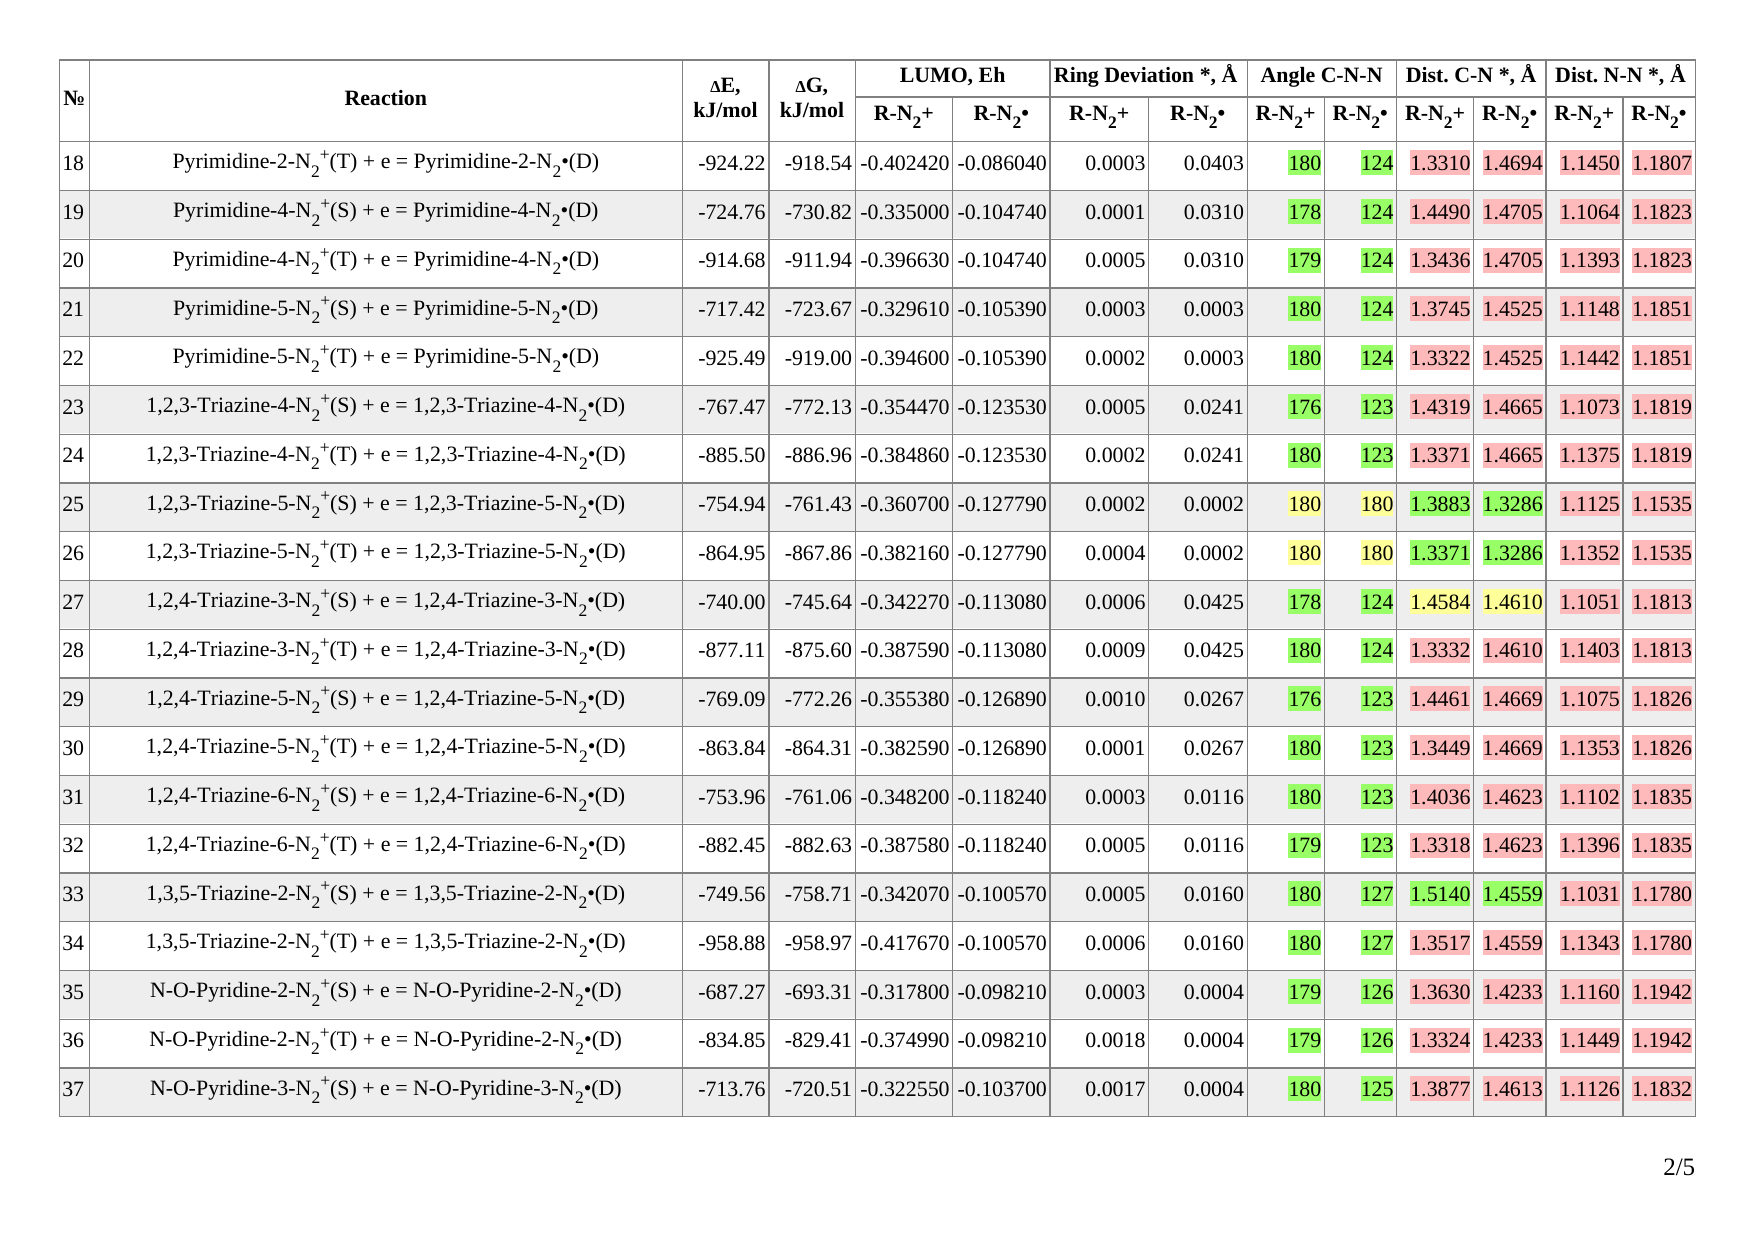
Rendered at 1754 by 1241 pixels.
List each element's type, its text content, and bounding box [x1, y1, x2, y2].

table_cell 27 [60, 581, 89, 628]
table_cell 0.0241 [1149, 435, 1247, 482]
table_cell 1.1813 [1624, 581, 1695, 628]
table_cell -717.42 [683, 289, 768, 336]
table_cell 1.1826 [1624, 727, 1695, 775]
table_cell 1.4613 [1474, 1069, 1545, 1116]
table_cell 1.1403 [1547, 630, 1622, 677]
table_cell N-O-Pyridine-2-N2+(T) + e = N-O-Pyridine-2-N2•(D) [90, 1020, 682, 1067]
table_cell N-O-Pyridine-2-N2+(S) + e = N-O-Pyridine-2-N2•(D) [90, 971, 682, 1018]
table_cell 124 [1325, 142, 1396, 190]
table_cell 1.1535 [1624, 484, 1695, 531]
table_cell 1.1942 [1624, 1020, 1695, 1067]
table_cell 1.1073 [1547, 386, 1622, 433]
table_cell N-O-Pyridine-3-N2+(S) + e = N-O-Pyridine-3-N2•(D) [90, 1069, 682, 1116]
table_cell -0.387580 [856, 825, 952, 872]
table_cell 124 [1325, 240, 1396, 287]
table_cell 1.1126 [1547, 1069, 1622, 1116]
table_cell 1.3318 [1397, 825, 1473, 872]
table_cell 180 [1248, 776, 1324, 823]
table_cell -0.384860 [856, 435, 952, 482]
table_cell -0.127790 [953, 532, 1049, 580]
table_cell 24 [60, 435, 89, 482]
table_cell 25 [60, 484, 89, 531]
table_cell -0.329610 [856, 289, 952, 336]
table_cell -0.335000 [856, 191, 952, 238]
table_cell 0.0005 [1051, 874, 1148, 921]
table_cell 0.0017 [1051, 1069, 1148, 1116]
table_cell 1.4669 [1474, 679, 1545, 726]
table_cell 23 [60, 386, 89, 433]
table_cell 0.0004 [1149, 971, 1247, 1018]
table_cell 126 [1325, 971, 1396, 1018]
table_cell R-N2+ [1547, 98, 1622, 141]
table_cell 180 [1248, 1069, 1324, 1116]
table_cell 1.1102 [1547, 776, 1622, 823]
table_cell R-N2+ [856, 98, 952, 141]
table_cell -958.88 [683, 922, 768, 970]
table_cell 1.1823 [1624, 240, 1695, 287]
table_cell R-N2+ [1248, 98, 1324, 141]
table_cell -918.54 [770, 142, 855, 190]
table_cell 1.4525 [1474, 337, 1545, 385]
table_cell 1.4669 [1474, 727, 1545, 775]
table_cell 1.4623 [1474, 776, 1545, 823]
table_cell 1,3,5-Triazine-2-N2+(S) + e = 1,3,5-Triazine-2-N2•(D) [90, 874, 682, 921]
table_cell Pyrimidine-4-N2+(T) + e = Pyrimidine-4-N2•(D) [90, 240, 682, 287]
table_cell 178 [1248, 191, 1324, 238]
table_cell -0.387590 [856, 630, 952, 677]
table_cell 0.0001 [1051, 191, 1148, 238]
table_cell 1,2,3-Triazine-5-N2+(T) + e = 1,2,3-Triazine-5-N2•(D) [90, 532, 682, 580]
table_cell 1.4233 [1474, 971, 1545, 1018]
table_cell R-N2• [1149, 98, 1247, 141]
table_cell -0.317800 [856, 971, 952, 1018]
table_cell 1.1832 [1624, 1069, 1695, 1116]
table_cell 1.4525 [1474, 289, 1545, 336]
table_cell 180 [1325, 532, 1396, 580]
table_cell -713.76 [683, 1069, 768, 1116]
table_cell 0.0116 [1149, 825, 1247, 872]
table_cell -0.342270 [856, 581, 952, 628]
table_cell -0.360700 [856, 484, 952, 531]
table_cell -730.82 [770, 191, 855, 238]
table_cell Pyrimidine-4-N2+(S) + e = Pyrimidine-4-N2•(D) [90, 191, 682, 238]
table_cell -753.96 [683, 776, 768, 823]
table_cell 124 [1325, 581, 1396, 628]
table_cell 1.3371 [1397, 532, 1473, 580]
table_cell 1.3630 [1397, 971, 1473, 1018]
table_cell -745.64 [770, 581, 855, 628]
table_cell 26 [60, 532, 89, 580]
table_cell 124 [1325, 337, 1396, 385]
table_cell 1.1393 [1547, 240, 1622, 287]
table_cell -882.63 [770, 825, 855, 872]
table_cell 1.1826 [1624, 679, 1695, 726]
table_cell 30 [60, 727, 89, 775]
table_cell R-N2• [1325, 98, 1396, 141]
table_cell -911.94 [770, 240, 855, 287]
table_cell 0.0003 [1051, 776, 1148, 823]
table_cell 1.1352 [1547, 532, 1622, 580]
table_cell -0.105390 [953, 337, 1049, 385]
table_cell 0.0002 [1051, 484, 1148, 531]
table_cell -875.60 [770, 630, 855, 677]
table_cell R-N2• [1624, 98, 1695, 141]
table_cell 31 [60, 776, 89, 823]
table_cell 179 [1248, 971, 1324, 1018]
table_cell 1.4665 [1474, 435, 1545, 482]
table_cell -0.105390 [953, 289, 1049, 336]
table_cell 0.0009 [1051, 630, 1148, 677]
table_cell -864.95 [683, 532, 768, 580]
table_cell Pyrimidine-2-N2+(T) + e = Pyrimidine-2-N2•(D) [90, 142, 682, 190]
table_cell 123 [1325, 776, 1396, 823]
table_cell 0.0006 [1051, 581, 1148, 628]
table_cell 1.1051 [1547, 581, 1622, 628]
table_cell -867.86 [770, 532, 855, 580]
table_cell 1.3883 [1397, 484, 1473, 531]
table_cell 1,3,5-Triazine-2-N2+(T) + e = 1,3,5-Triazine-2-N2•(D) [90, 922, 682, 970]
table_cell -0.322550 [856, 1069, 952, 1116]
table_cell 0.0004 [1051, 532, 1148, 580]
table_cell -0.103700 [953, 1069, 1049, 1116]
table_cell 1.1851 [1624, 289, 1695, 336]
table_cell 0.0003 [1051, 142, 1148, 190]
table_cell 1.1148 [1547, 289, 1622, 336]
table_header Angle C-N-N [1248, 61, 1396, 96]
table_cell 176 [1248, 386, 1324, 433]
table_cell 180 [1248, 532, 1324, 580]
table_cell 1.1450 [1547, 142, 1622, 190]
table_header Ring Deviation *, Å [1051, 61, 1247, 96]
table_cell 180 [1248, 337, 1324, 385]
table_cell 1.1375 [1547, 435, 1622, 482]
table_cell 0.0002 [1149, 484, 1247, 531]
table_cell 0.0425 [1149, 581, 1247, 628]
table_cell 1.4705 [1474, 191, 1545, 238]
table_cell 18 [60, 142, 89, 190]
table_cell 124 [1325, 630, 1396, 677]
table_cell -749.56 [683, 874, 768, 921]
table_header № [60, 61, 89, 141]
table_cell 1.1835 [1624, 825, 1695, 872]
table_cell -834.85 [683, 1020, 768, 1067]
table_cell 1.4584 [1397, 581, 1473, 628]
table_cell 0.0010 [1051, 679, 1148, 726]
table_cell 126 [1325, 1020, 1396, 1067]
table_cell -0.382590 [856, 727, 952, 775]
table_cell 176 [1248, 679, 1324, 726]
table_cell R-N2• [1474, 98, 1545, 141]
table_cell 1.4233 [1474, 1020, 1545, 1067]
table_cell 1.3332 [1397, 630, 1473, 677]
table_header LUMO, Eh [856, 61, 1049, 96]
table_cell 123 [1325, 825, 1396, 872]
table_cell -919.00 [770, 337, 855, 385]
table_cell 1,2,4-Triazine-3-N2+(S) + e = 1,2,4-Triazine-3-N2•(D) [90, 581, 682, 628]
table_cell 0.0006 [1051, 922, 1148, 970]
table_cell 1.1813 [1624, 630, 1695, 677]
table_cell 179 [1248, 240, 1324, 287]
table_cell 1.4461 [1397, 679, 1473, 726]
table_cell 37 [60, 1069, 89, 1116]
table_cell -958.97 [770, 922, 855, 970]
table_cell 0.0018 [1051, 1020, 1148, 1067]
table_cell -925.49 [683, 337, 768, 385]
table_header Dist. N-N *, Å [1547, 61, 1695, 96]
table_cell 0.0241 [1149, 386, 1247, 433]
table_cell -0.126890 [953, 727, 1049, 775]
table_cell 127 [1325, 874, 1396, 921]
table_cell 123 [1325, 727, 1396, 775]
table_cell -0.118240 [953, 825, 1049, 872]
table_cell 179 [1248, 1020, 1324, 1067]
table_cell 0.0267 [1149, 679, 1247, 726]
table_header Dist. C-N *, Å [1397, 61, 1545, 96]
table_cell -758.71 [770, 874, 855, 921]
table_cell -740.00 [683, 581, 768, 628]
table_cell 0.0004 [1149, 1020, 1247, 1067]
table_cell -0.104740 [953, 191, 1049, 238]
table_cell 1.3324 [1397, 1020, 1473, 1067]
table_cell 125 [1325, 1069, 1396, 1116]
table_cell 1,2,3-Triazine-4-N2+(T) + e = 1,2,3-Triazine-4-N2•(D) [90, 435, 682, 482]
table_cell -761.06 [770, 776, 855, 823]
table_cell -882.45 [683, 825, 768, 872]
table_cell 1.1535 [1624, 532, 1695, 580]
table_cell 1,2,3-Triazine-4-N2+(S) + e = 1,2,3-Triazine-4-N2•(D) [90, 386, 682, 433]
table_cell R-N2+ [1051, 98, 1148, 141]
table_cell 1,2,4-Triazine-3-N2+(T) + e = 1,2,4-Triazine-3-N2•(D) [90, 630, 682, 677]
table_cell -886.96 [770, 435, 855, 482]
table_cell 1.4694 [1474, 142, 1545, 190]
table_cell 1.3436 [1397, 240, 1473, 287]
table_cell 1.1075 [1547, 679, 1622, 726]
table_cell 0.0403 [1149, 142, 1247, 190]
table_cell 1.1819 [1624, 386, 1695, 433]
table_cell 1.3449 [1397, 727, 1473, 775]
table_cell 0.0002 [1149, 532, 1247, 580]
table_cell 178 [1248, 581, 1324, 628]
table_cell -754.94 [683, 484, 768, 531]
table_cell 0.0160 [1149, 874, 1247, 921]
table_cell -914.68 [683, 240, 768, 287]
table_cell 1.3322 [1397, 337, 1473, 385]
table_cell 0.0002 [1051, 435, 1148, 482]
table_cell -720.51 [770, 1069, 855, 1116]
table_cell 0.0003 [1051, 289, 1148, 336]
table_cell Pyrimidine-5-N2+(S) + e = Pyrimidine-5-N2•(D) [90, 289, 682, 336]
table_cell 0.0004 [1149, 1069, 1247, 1116]
table_cell 1.1851 [1624, 337, 1695, 385]
table_cell 0.0267 [1149, 727, 1247, 775]
table_cell 0.0310 [1149, 191, 1247, 238]
table_cell 1.4705 [1474, 240, 1545, 287]
table_cell 1.1780 [1624, 874, 1695, 921]
table_cell -0.123530 [953, 435, 1049, 482]
table_cell -0.394600 [856, 337, 952, 385]
table_cell -829.41 [770, 1020, 855, 1067]
table_cell -0.374990 [856, 1020, 952, 1067]
table_cell -0.100570 [953, 922, 1049, 970]
table_cell -0.098210 [953, 1020, 1049, 1067]
table_cell 0.0003 [1051, 971, 1148, 1018]
table_cell 22 [60, 337, 89, 385]
table_cell 123 [1325, 679, 1396, 726]
table_cell 0.0002 [1051, 337, 1148, 385]
table_cell -0.126890 [953, 679, 1049, 726]
table_cell -0.382160 [856, 532, 952, 580]
table_cell 0.0005 [1051, 825, 1148, 872]
table_cell -864.31 [770, 727, 855, 775]
table_cell 1.1819 [1624, 435, 1695, 482]
table_cell -0.113080 [953, 630, 1049, 677]
table_cell 1.1031 [1547, 874, 1622, 921]
table_cell 20 [60, 240, 89, 287]
table_cell 33 [60, 874, 89, 921]
table_cell 29 [60, 679, 89, 726]
table_cell -0.098210 [953, 971, 1049, 1018]
table_cell 21 [60, 289, 89, 336]
table_cell 1.4665 [1474, 386, 1545, 433]
table_cell 1.4490 [1397, 191, 1473, 238]
table_cell -0.402420 [856, 142, 952, 190]
table_cell 1.3286 [1474, 532, 1545, 580]
table_cell 1.4559 [1474, 922, 1545, 970]
table_cell 180 [1248, 630, 1324, 677]
table_cell -772.13 [770, 386, 855, 433]
table_header Reaction [90, 61, 682, 141]
table_cell 124 [1325, 191, 1396, 238]
table_cell 32 [60, 825, 89, 872]
table_cell 1,2,4-Triazine-6-N2+(S) + e = 1,2,4-Triazine-6-N2•(D) [90, 776, 682, 823]
table_cell -0.417670 [856, 922, 952, 970]
table_cell -885.50 [683, 435, 768, 482]
table_cell 123 [1325, 386, 1396, 433]
table_cell 1.3745 [1397, 289, 1473, 336]
table_cell 1.1835 [1624, 776, 1695, 823]
table_cell 0.0160 [1149, 922, 1247, 970]
table_cell -863.84 [683, 727, 768, 775]
table_cell 1.1942 [1624, 971, 1695, 1018]
table_cell -687.27 [683, 971, 768, 1018]
table_cell 0.0425 [1149, 630, 1247, 677]
table_cell -724.76 [683, 191, 768, 238]
table_cell 1.5140 [1397, 874, 1473, 921]
table_cell 1.1807 [1624, 142, 1695, 190]
table_cell 0.0116 [1149, 776, 1247, 823]
table_cell 1.4319 [1397, 386, 1473, 433]
table_cell 35 [60, 971, 89, 1018]
table_cell -0.118240 [953, 776, 1049, 823]
table_cell 180 [1248, 922, 1324, 970]
table_cell 36 [60, 1020, 89, 1067]
table_header ∆G, kJ/mol [770, 61, 855, 141]
table_cell -0.342070 [856, 874, 952, 921]
table_cell -877.11 [683, 630, 768, 677]
table_cell -0.113080 [953, 581, 1049, 628]
table_cell 180 [1248, 435, 1324, 482]
table_cell 0.0001 [1051, 727, 1148, 775]
table_cell 123 [1325, 435, 1396, 482]
table_cell 1,2,4-Triazine-6-N2+(T) + e = 1,2,4-Triazine-6-N2•(D) [90, 825, 682, 872]
table_cell -0.100570 [953, 874, 1049, 921]
table_cell 1.1343 [1547, 922, 1622, 970]
table_cell -693.31 [770, 971, 855, 1018]
table_cell 1.1780 [1624, 922, 1695, 970]
table_cell 180 [1248, 484, 1324, 531]
table_cell 1.3310 [1397, 142, 1473, 190]
table_cell 1,2,3-Triazine-5-N2+(S) + e = 1,2,3-Triazine-5-N2•(D) [90, 484, 682, 531]
table_cell 1,2,4-Triazine-5-N2+(S) + e = 1,2,4-Triazine-5-N2•(D) [90, 679, 682, 726]
table_cell 1.4610 [1474, 581, 1545, 628]
table_cell 127 [1325, 922, 1396, 970]
table_cell 1.4559 [1474, 874, 1545, 921]
table_cell 1.1125 [1547, 484, 1622, 531]
table_cell 1.4036 [1397, 776, 1473, 823]
table_cell 0.0005 [1051, 240, 1148, 287]
table_cell R-N2+ [1397, 98, 1473, 141]
table_cell 1.1353 [1547, 727, 1622, 775]
table_cell -0.086040 [953, 142, 1049, 190]
table_cell -924.22 [683, 142, 768, 190]
table_cell 180 [1248, 142, 1324, 190]
table_cell 1.3877 [1397, 1069, 1473, 1116]
table_cell 1.1396 [1547, 825, 1622, 872]
table_cell -0.104740 [953, 240, 1049, 287]
table_cell 1,2,4-Triazine-5-N2+(T) + e = 1,2,4-Triazine-5-N2•(D) [90, 727, 682, 775]
table_cell 0.0003 [1149, 337, 1247, 385]
table_cell 19 [60, 191, 89, 238]
table_cell 1.4623 [1474, 825, 1545, 872]
table_cell 0.0003 [1149, 289, 1247, 336]
table_cell -0.127790 [953, 484, 1049, 531]
table_cell 1.4610 [1474, 630, 1545, 677]
table_cell -0.396630 [856, 240, 952, 287]
table_cell -761.43 [770, 484, 855, 531]
table_cell 179 [1248, 825, 1324, 872]
table_cell 180 [1248, 874, 1324, 921]
table_cell -0.348200 [856, 776, 952, 823]
table_cell 0.0310 [1149, 240, 1247, 287]
table_cell -723.67 [770, 289, 855, 336]
table_header ∆E, kJ/mol [683, 61, 768, 141]
table_cell -0.354470 [856, 386, 952, 433]
table_cell 28 [60, 630, 89, 677]
table_cell 1.3517 [1397, 922, 1473, 970]
table_cell 1.1442 [1547, 337, 1622, 385]
table_cell -0.123530 [953, 386, 1049, 433]
table_cell 1.3371 [1397, 435, 1473, 482]
table_cell R-N2• [953, 98, 1049, 141]
table_cell 1.1823 [1624, 191, 1695, 238]
table_cell 1.3286 [1474, 484, 1545, 531]
table_cell -0.355380 [856, 679, 952, 726]
table_cell -772.26 [770, 679, 855, 726]
table_cell 1.1064 [1547, 191, 1622, 238]
table_cell 124 [1325, 289, 1396, 336]
table_cell 180 [1325, 484, 1396, 531]
table_cell 180 [1248, 289, 1324, 336]
table_cell 34 [60, 922, 89, 970]
table_cell -769.09 [683, 679, 768, 726]
table_cell 0.0005 [1051, 386, 1148, 433]
table_cell Pyrimidine-5-N2+(T) + e = Pyrimidine-5-N2•(D) [90, 337, 682, 385]
table_cell -767.47 [683, 386, 768, 433]
table_cell 180 [1248, 727, 1324, 775]
table_cell 1.1449 [1547, 1020, 1622, 1067]
table_cell 1.1160 [1547, 971, 1622, 1018]
